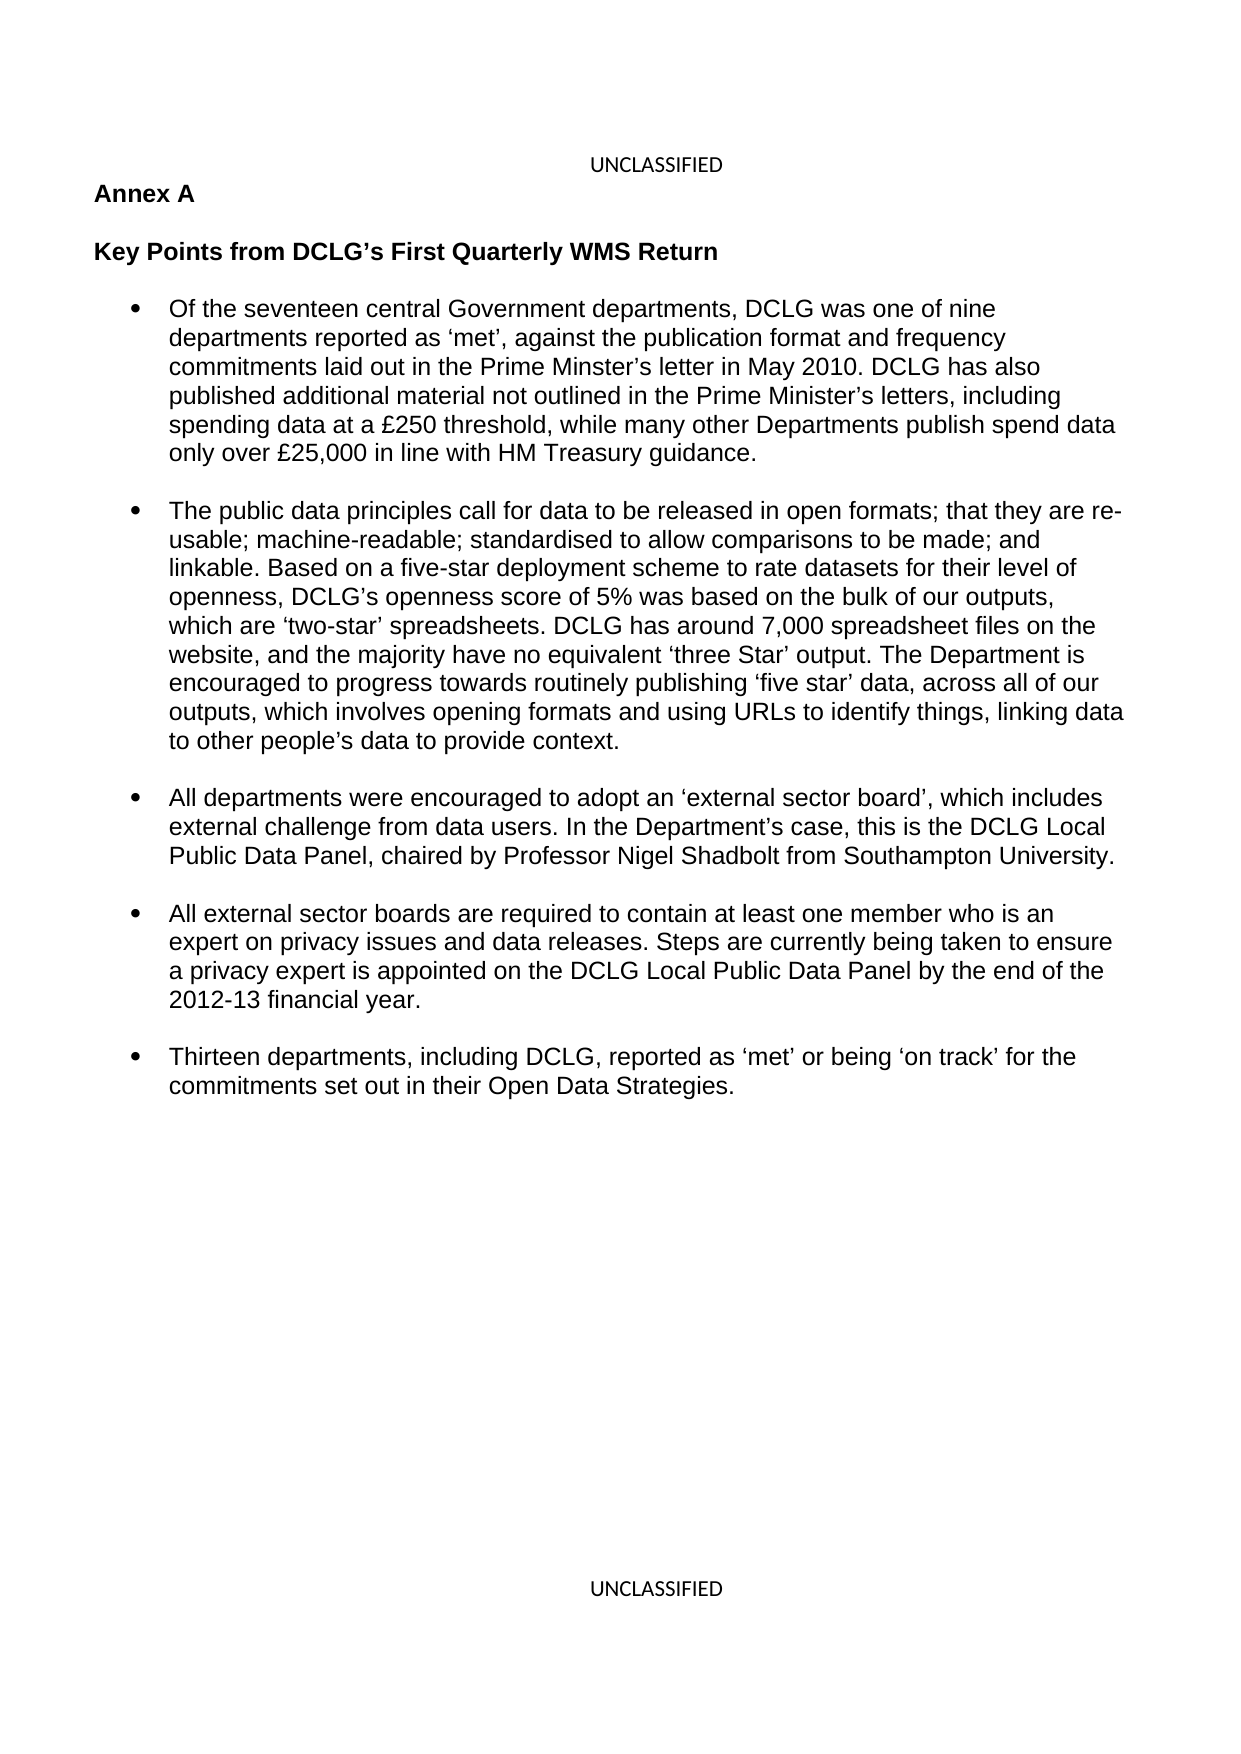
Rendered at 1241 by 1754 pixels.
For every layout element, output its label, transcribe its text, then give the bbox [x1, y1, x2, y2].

text Annex A [94, 179, 1125, 208]
list All external sector boards are required to contain at least one member who is an expert on privacy issues and data releases. Steps are currently being taken to ensure a privacy expert is appointed on the DCLG Local Public Data Panel by the end of the 2012-13 financial year. [187, 898, 1125, 1014]
list All departments were encouraged to adopt an ‘external sector board’, which includes external challenge from data users. In the Department’s case, this is the DCLG Local Public Data Panel, chaired by Professor Nigel Shadbolt from Southampton University. [187, 783, 1125, 870]
list Of the seventeen central Government departments, DCLG was one of nine departments reported as ‘met’, against the publication format and frequency commitments laid out in the Prime Minster’s letter in May 2010. DCLG has also published additional material not outlined in the Prime Minister’s letters, including spending data at a £250 threshold, while many other Departments publish spend data only over £25,000 in line with HM Treasury guidance. [187, 294, 1125, 467]
text Key Points from DCLG’s First Quarterly WMS Return [94, 237, 1125, 266]
list Thirteen departments, including DCLG, reported as ‘met’ or being ‘on track’ for the commitments set out in their Open Data Strategies. [187, 1042, 1125, 1100]
list The public data principles call for data to be released in open formats; that they are re-usable; machine-readable; standardised to allow comparisons to be made; and linkable. Based on a five-star deployment scheme to rate datasets for their level of openness, DCLG’s openness score of 5% was based on the bulk of our outputs, which are ‘two-star’ spreadsheets. DCLG has around 7,000 spreadsheet files on the website, and the majority have no equivalent ‘three Star’ output. The Department is encouraged to progress towards routinely publishing ‘five star’ data, across all of our outputs, which involves opening formats and using URLs to identify things, linking data to other people’s data to provide context. [187, 496, 1125, 755]
